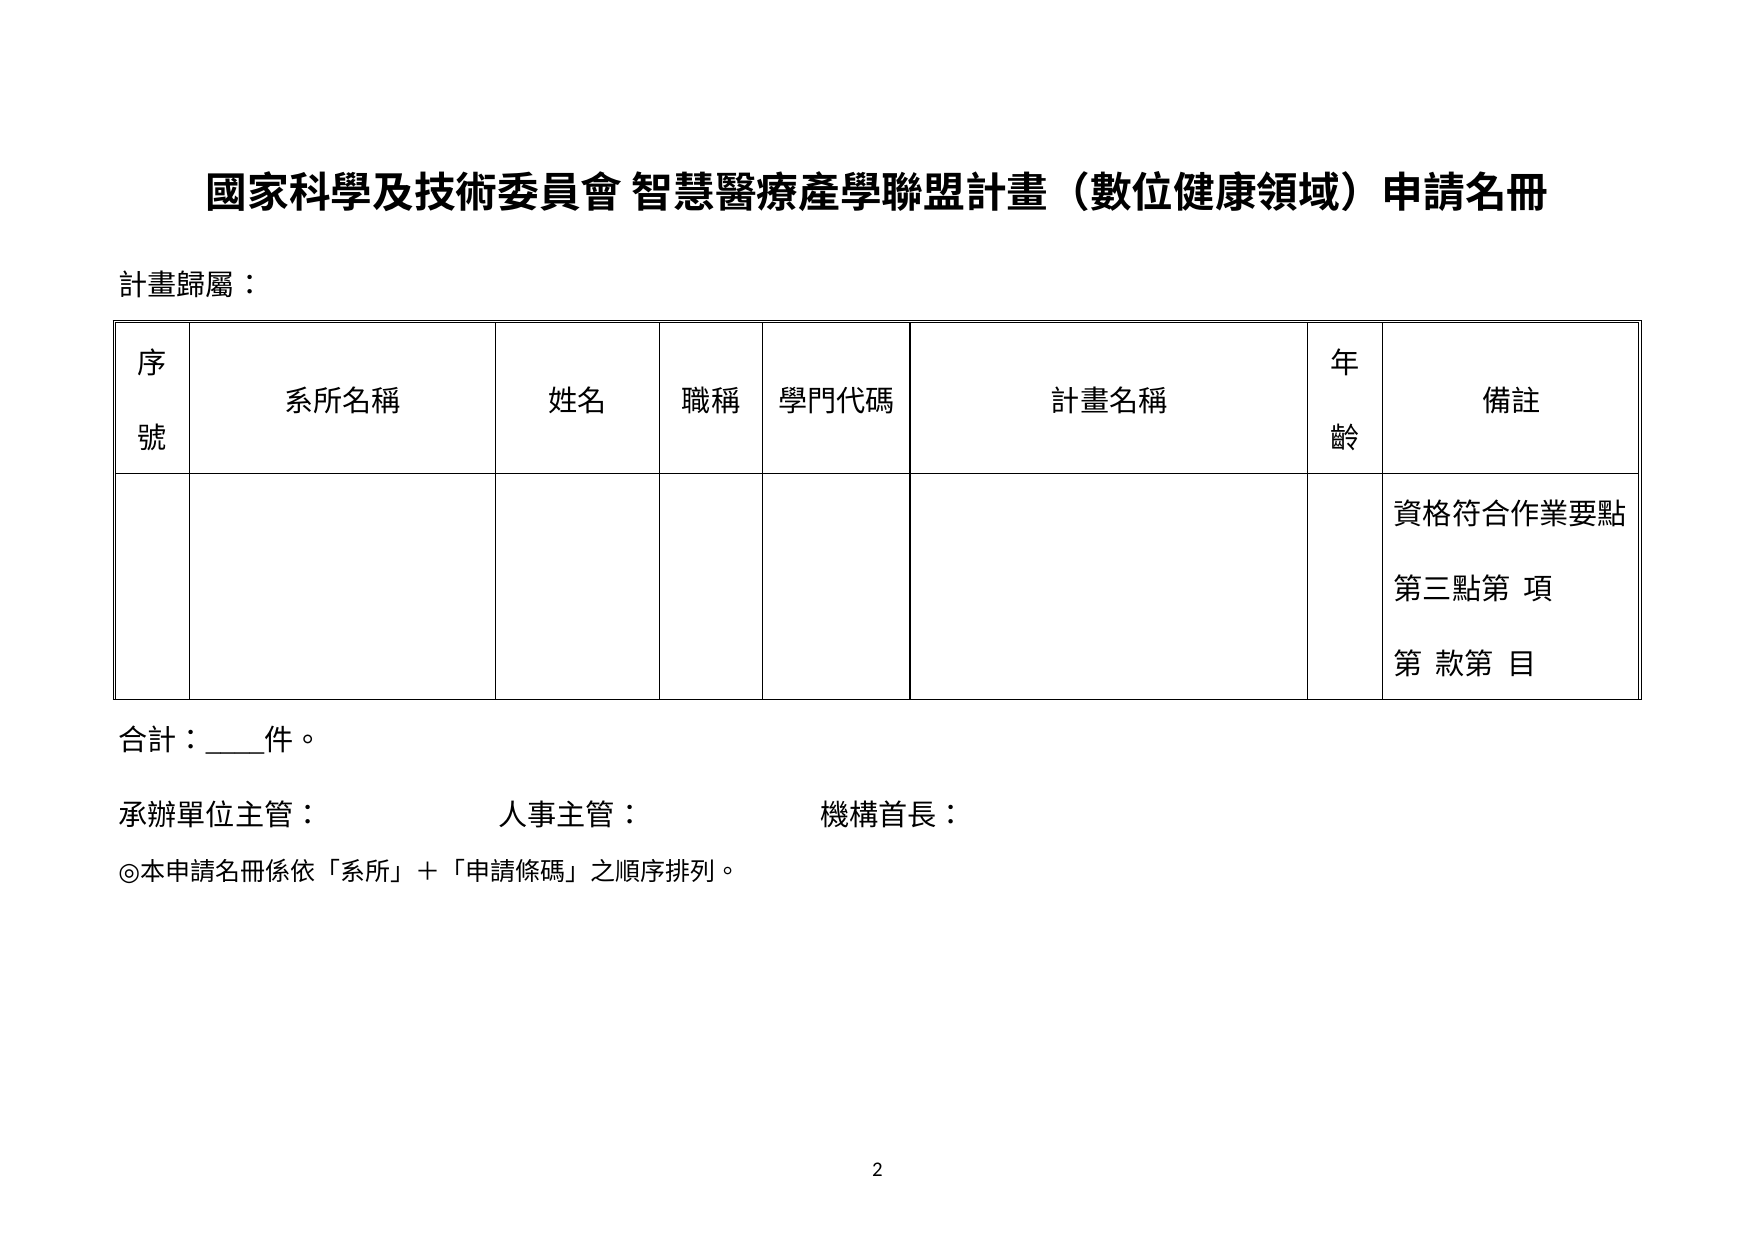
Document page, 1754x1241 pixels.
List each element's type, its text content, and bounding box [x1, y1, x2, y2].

table_header 備註 [1383, 323, 1638, 473]
text 承辦單位主管： 人事主管： 機構首長： [118, 775, 1636, 850]
table_header 職稱 [660, 323, 762, 473]
table_header 序號 [116, 323, 189, 473]
table_cell [660, 474, 762, 699]
table_header 姓名 [496, 323, 659, 473]
table_cell [496, 474, 659, 699]
table_header 系所名稱 [190, 323, 495, 473]
table_cell [911, 474, 1307, 699]
table_header 學門代碼 [763, 323, 909, 473]
table_cell [1308, 474, 1382, 699]
table_cell [190, 474, 495, 699]
table_cell [116, 474, 189, 699]
table_cell [763, 474, 909, 699]
text 合計：____件。 [118, 700, 1636, 775]
table_cell 資格符合作業要點 第三點第 項 第 款第 目 [1383, 474, 1638, 699]
text 計畫歸屬： [118, 245, 1636, 320]
table_header 計畫名稱 [911, 323, 1307, 473]
table_header 年齡 [1308, 323, 1382, 473]
text ◎本申請名冊係依「系所」＋「申請條碼」之順序排列。 [118, 850, 1636, 888]
subtitle 國家科學及技術委員會 智慧醫療產學聯盟計畫（數位健康領域）申請名冊 [118, 151, 1636, 226]
